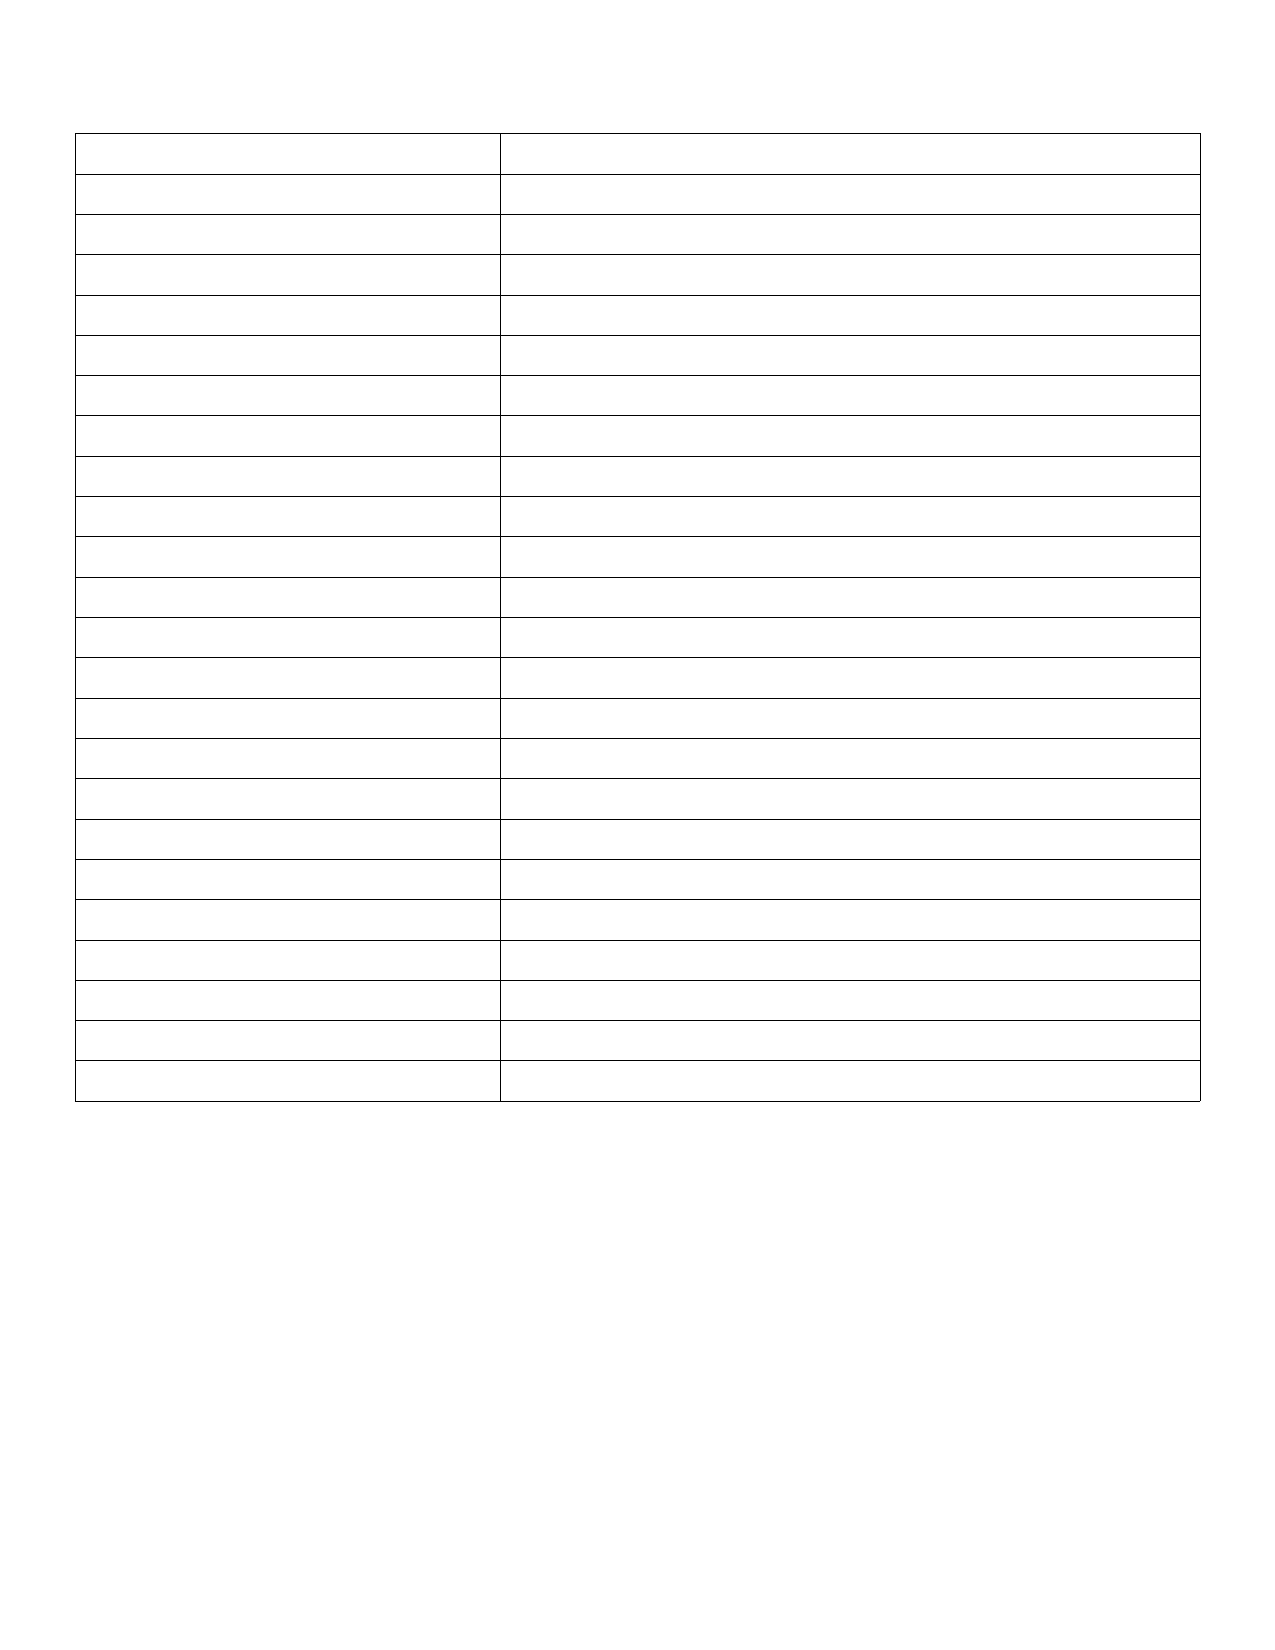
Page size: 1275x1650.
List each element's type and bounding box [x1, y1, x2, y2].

table_cell [501, 739, 1200, 778]
table_cell [501, 215, 1200, 254]
table_cell [76, 578, 500, 617]
table_cell [76, 175, 500, 214]
table_cell [76, 941, 500, 980]
table_cell [501, 457, 1200, 496]
table_cell [501, 255, 1200, 294]
table_cell [501, 699, 1200, 738]
table_cell [501, 820, 1200, 859]
table_cell [76, 820, 500, 859]
table_cell [76, 1061, 500, 1101]
table_cell [76, 658, 500, 698]
table_cell [76, 255, 500, 294]
table_cell [76, 739, 500, 778]
table_cell [76, 981, 500, 1020]
table_cell [76, 215, 500, 254]
table_cell [501, 537, 1200, 577]
table_cell [76, 376, 500, 415]
table_cell [501, 416, 1200, 456]
table_cell [76, 457, 500, 496]
table_cell [501, 779, 1200, 818]
table_cell [501, 336, 1200, 375]
table_cell [76, 296, 500, 335]
table_cell [76, 699, 500, 738]
table_cell [76, 336, 500, 375]
table_cell [501, 376, 1200, 415]
table_cell [501, 1021, 1200, 1060]
table_cell [76, 1021, 500, 1060]
table_cell [501, 296, 1200, 335]
table_cell [501, 658, 1200, 698]
table_cell [501, 578, 1200, 617]
table_cell [76, 900, 500, 939]
table_cell [501, 900, 1200, 939]
table_cell [76, 779, 500, 818]
table_cell [501, 1061, 1200, 1101]
table_cell [501, 860, 1200, 899]
table_cell [501, 175, 1200, 214]
table_cell [76, 416, 500, 456]
table_cell [501, 134, 1200, 173]
table_cell [501, 981, 1200, 1020]
table_cell [76, 134, 500, 173]
table_cell [76, 497, 500, 536]
table_cell [76, 537, 500, 577]
table_cell [501, 618, 1200, 657]
table_cell [501, 497, 1200, 536]
table_cell [76, 860, 500, 899]
table_cell [501, 941, 1200, 980]
table_cell [76, 618, 500, 657]
